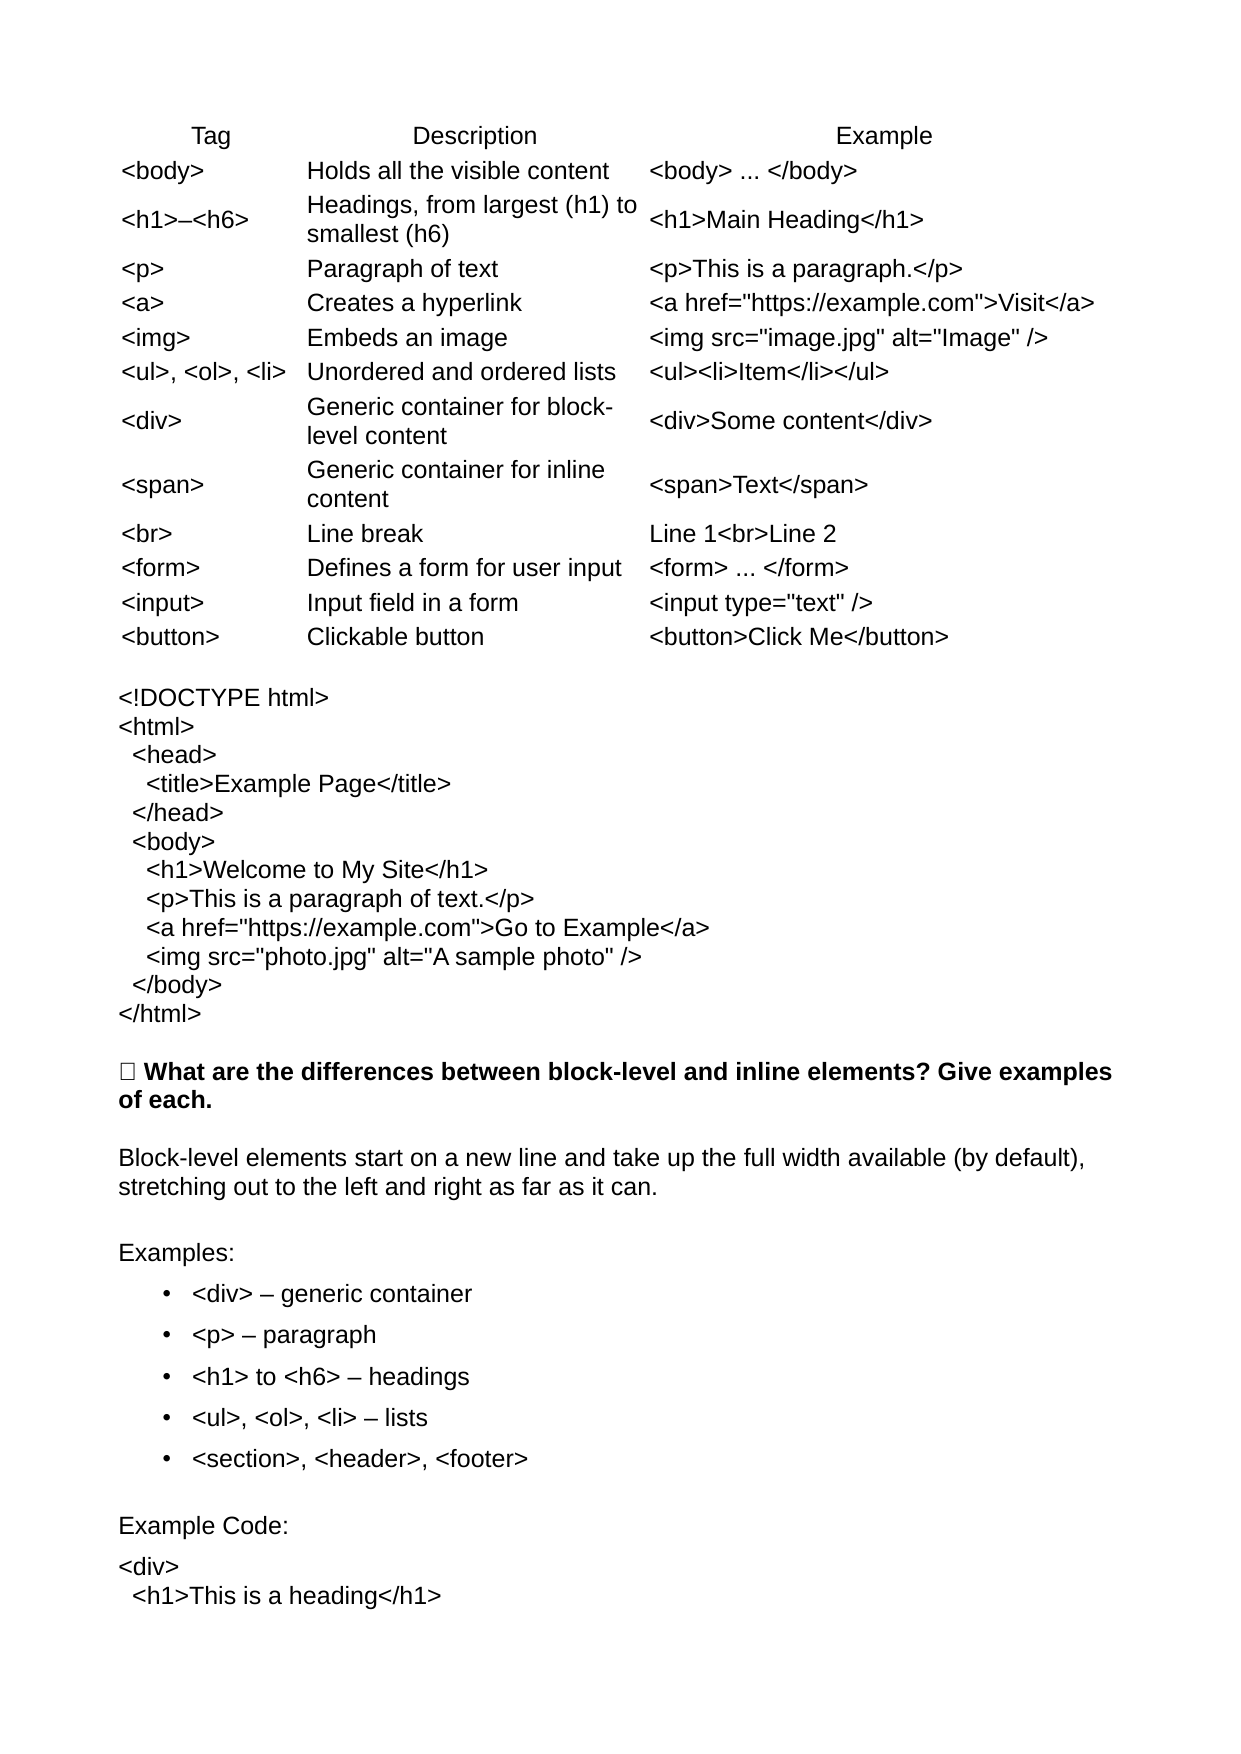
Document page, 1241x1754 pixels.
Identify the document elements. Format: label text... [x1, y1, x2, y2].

subtitle Example Code: [118, 1511, 1122, 1539]
text <h1>This is a heading</h1> [118, 1581, 1122, 1609]
table_cell <form> [118, 550, 304, 585]
table_cell Line break [304, 516, 646, 550]
list <div> – generic container [162, 1279, 1122, 1308]
table_cell <body> [118, 153, 304, 187]
table_cell <span>Text</span> [646, 452, 1122, 516]
table_header Description [304, 118, 646, 153]
table_cell Line 1<br>Line 2 [646, 516, 1122, 550]
table_cell <input> [118, 585, 304, 619]
text <a href="https://example.com">Go to Example</a> [118, 913, 1122, 941]
table_cell <h1>Main Heading</h1> [646, 187, 1122, 251]
subtitle Examples: [118, 1238, 1122, 1266]
table_cell Generic container for inline content [304, 452, 646, 516]
table_cell <img> [118, 320, 304, 354]
table_cell <a href="https://example.com">Visit</a> [646, 285, 1122, 320]
text <!DOCTYPE html> [118, 683, 1122, 711]
table_header Example [646, 118, 1122, 153]
text <p>This is a paragraph of text.</p> [118, 884, 1122, 913]
table_cell Creates a hyperlink [304, 285, 646, 320]
table_cell Paragraph of text [304, 251, 646, 285]
list <p> – paragraph [162, 1320, 1122, 1349]
table_cell <div> [118, 389, 304, 452]
table_cell <p>This is a paragraph.</p> [646, 251, 1122, 285]
text <h1>Welcome to My Site</h1> [118, 855, 1122, 884]
text </head> [118, 798, 1122, 826]
table_cell <div>Some content</div> [646, 389, 1122, 452]
text </html> [118, 999, 1122, 1028]
table_cell Embeds an image [304, 320, 646, 354]
table_cell <input type="text" /> [646, 585, 1122, 619]
table_cell <ul>, <ol>, <li> [118, 354, 304, 389]
list <ul>, <ol>, <li> – lists [162, 1403, 1122, 1432]
table_cell <a> [118, 285, 304, 320]
list <h1> to <h6> – headings [162, 1362, 1122, 1391]
table_header Tag [118, 118, 304, 153]
text <head> [118, 740, 1122, 769]
text  What are the differences between block-level and inline elements? Give examples of each. [118, 1056, 1122, 1114]
table_cell Headings, from largest (h1) to smallest (h6) [304, 187, 646, 251]
table_cell <button> [118, 619, 304, 654]
text <title>Example Page</title> [118, 769, 1122, 798]
table_cell <span> [118, 452, 304, 516]
table_cell <h1>–<h6> [118, 187, 304, 251]
table_cell <body> ... </body> [646, 153, 1122, 187]
list <section>, <header>, <footer> [162, 1444, 1122, 1473]
text <body> [118, 826, 1122, 855]
text <html> [118, 711, 1122, 740]
text Block-level elements start on a new line and take up the full width available (by default), stretching out to the left and right as far as it can. [118, 1143, 1122, 1200]
table_cell <img src="image.jpg" alt="Image" /> [646, 320, 1122, 354]
text <img src="photo.jpg" alt="A sample photo" /> [118, 941, 1122, 970]
table_cell Generic container for block-level content [304, 389, 646, 452]
table_cell <ul><li>Item</li></ul> [646, 354, 1122, 389]
table_cell <button>Click Me</button> [646, 619, 1122, 654]
table_cell <form> ... </form> [646, 550, 1122, 585]
table_cell <p> [118, 251, 304, 285]
table_cell Defines a form for user input [304, 550, 646, 585]
table_cell Input field in a form [304, 585, 646, 619]
table_cell Unordered and ordered lists [304, 354, 646, 389]
table_cell <br> [118, 516, 304, 550]
table_cell Holds all the visible content [304, 153, 646, 187]
text </body> [118, 970, 1122, 999]
table_cell Clickable button [304, 619, 646, 654]
text <div> [118, 1552, 1122, 1581]
